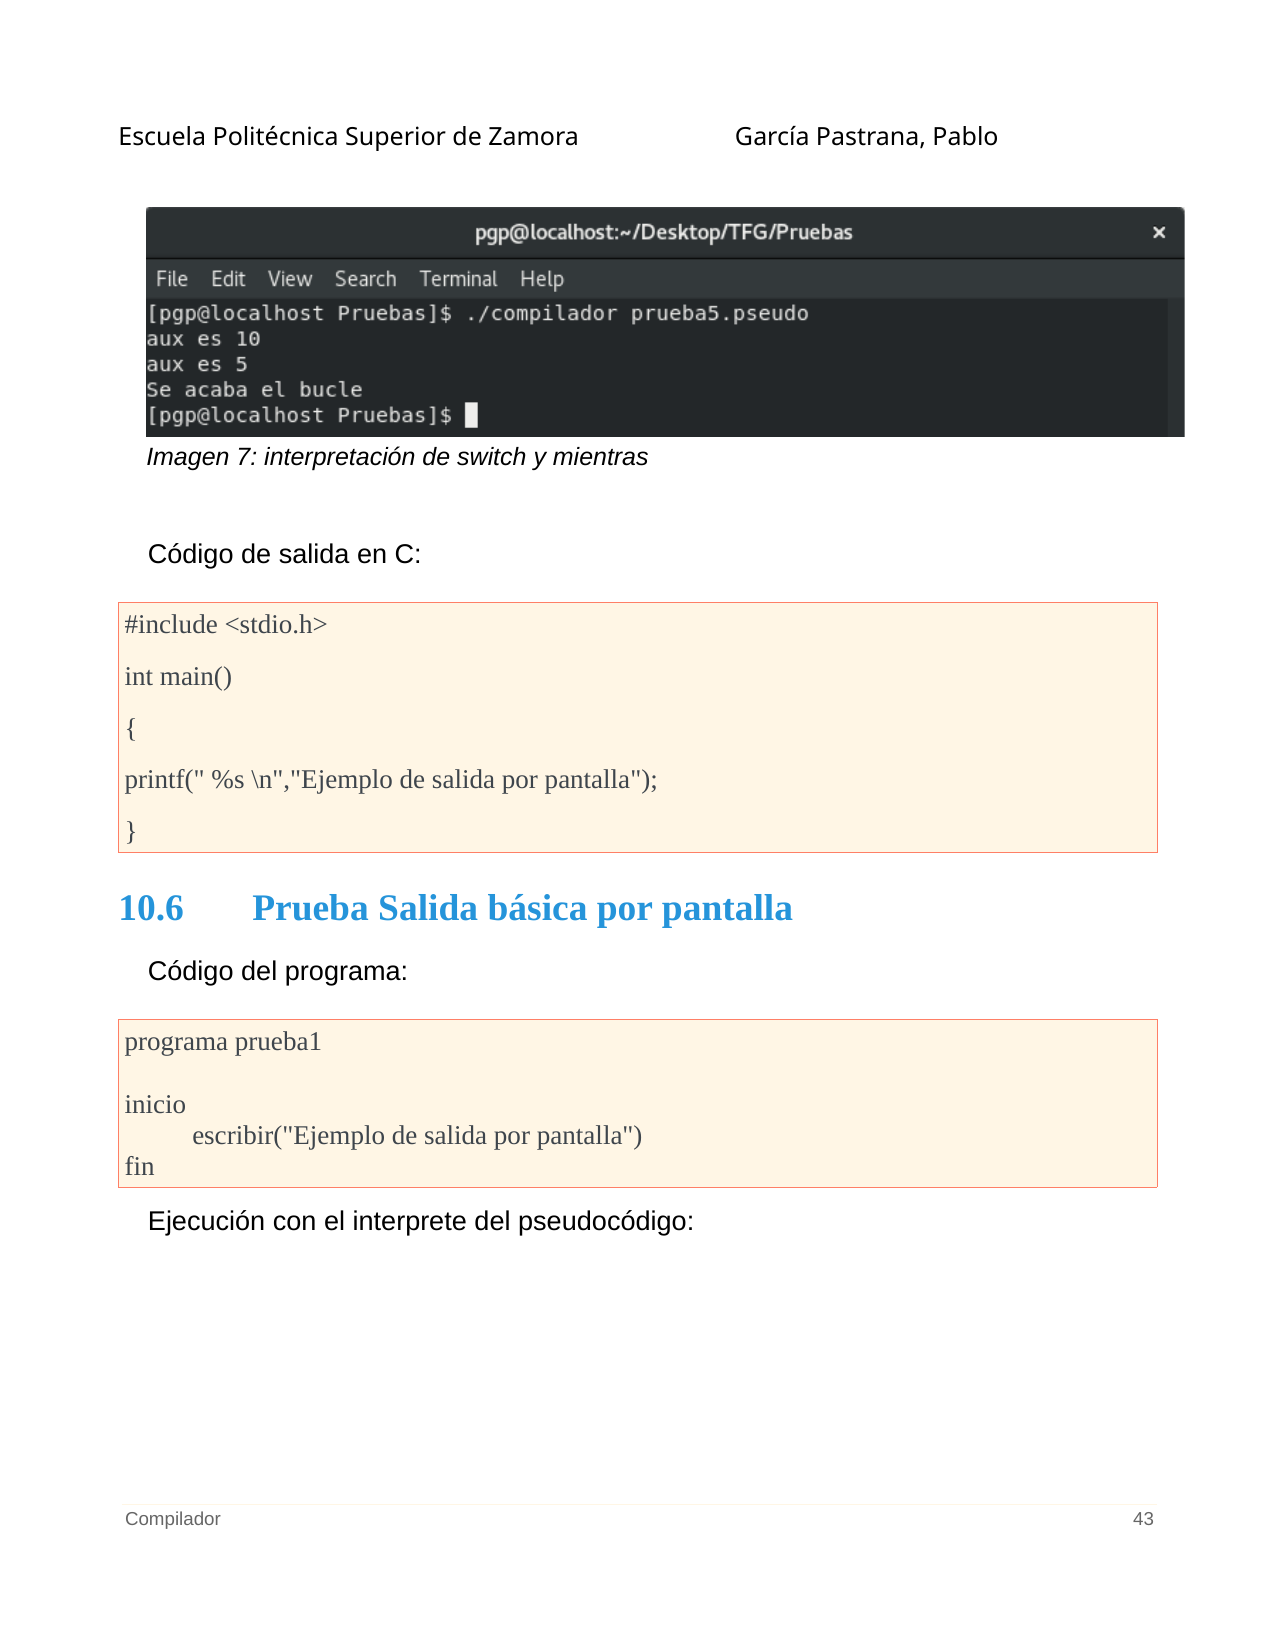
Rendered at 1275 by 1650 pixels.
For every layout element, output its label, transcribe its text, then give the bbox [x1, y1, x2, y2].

text int main() [119, 654, 1157, 691]
text Imagen 7: interpretación de switch y mientras [146, 437, 1185, 471]
text programa prueba1 inicio escribir("Ejemplo de salida por pantalla") fin [119, 1020, 1157, 1187]
text #include <stdio.h> [119, 603, 1157, 639]
text } [119, 809, 1157, 852]
text { [119, 706, 1157, 743]
text printf(" %s \n","Ejemplo de salida por pantalla"); [119, 757, 1157, 794]
text Ejecución con el interprete del pseudocódigo: [118, 1205, 1157, 1236]
text Código de salida en C: [118, 538, 1157, 569]
subtitle Prueba Salida básica por pantalla [118, 885, 1157, 928]
text Código del programa: [118, 955, 1157, 986]
picture [146, 207, 1185, 437]
